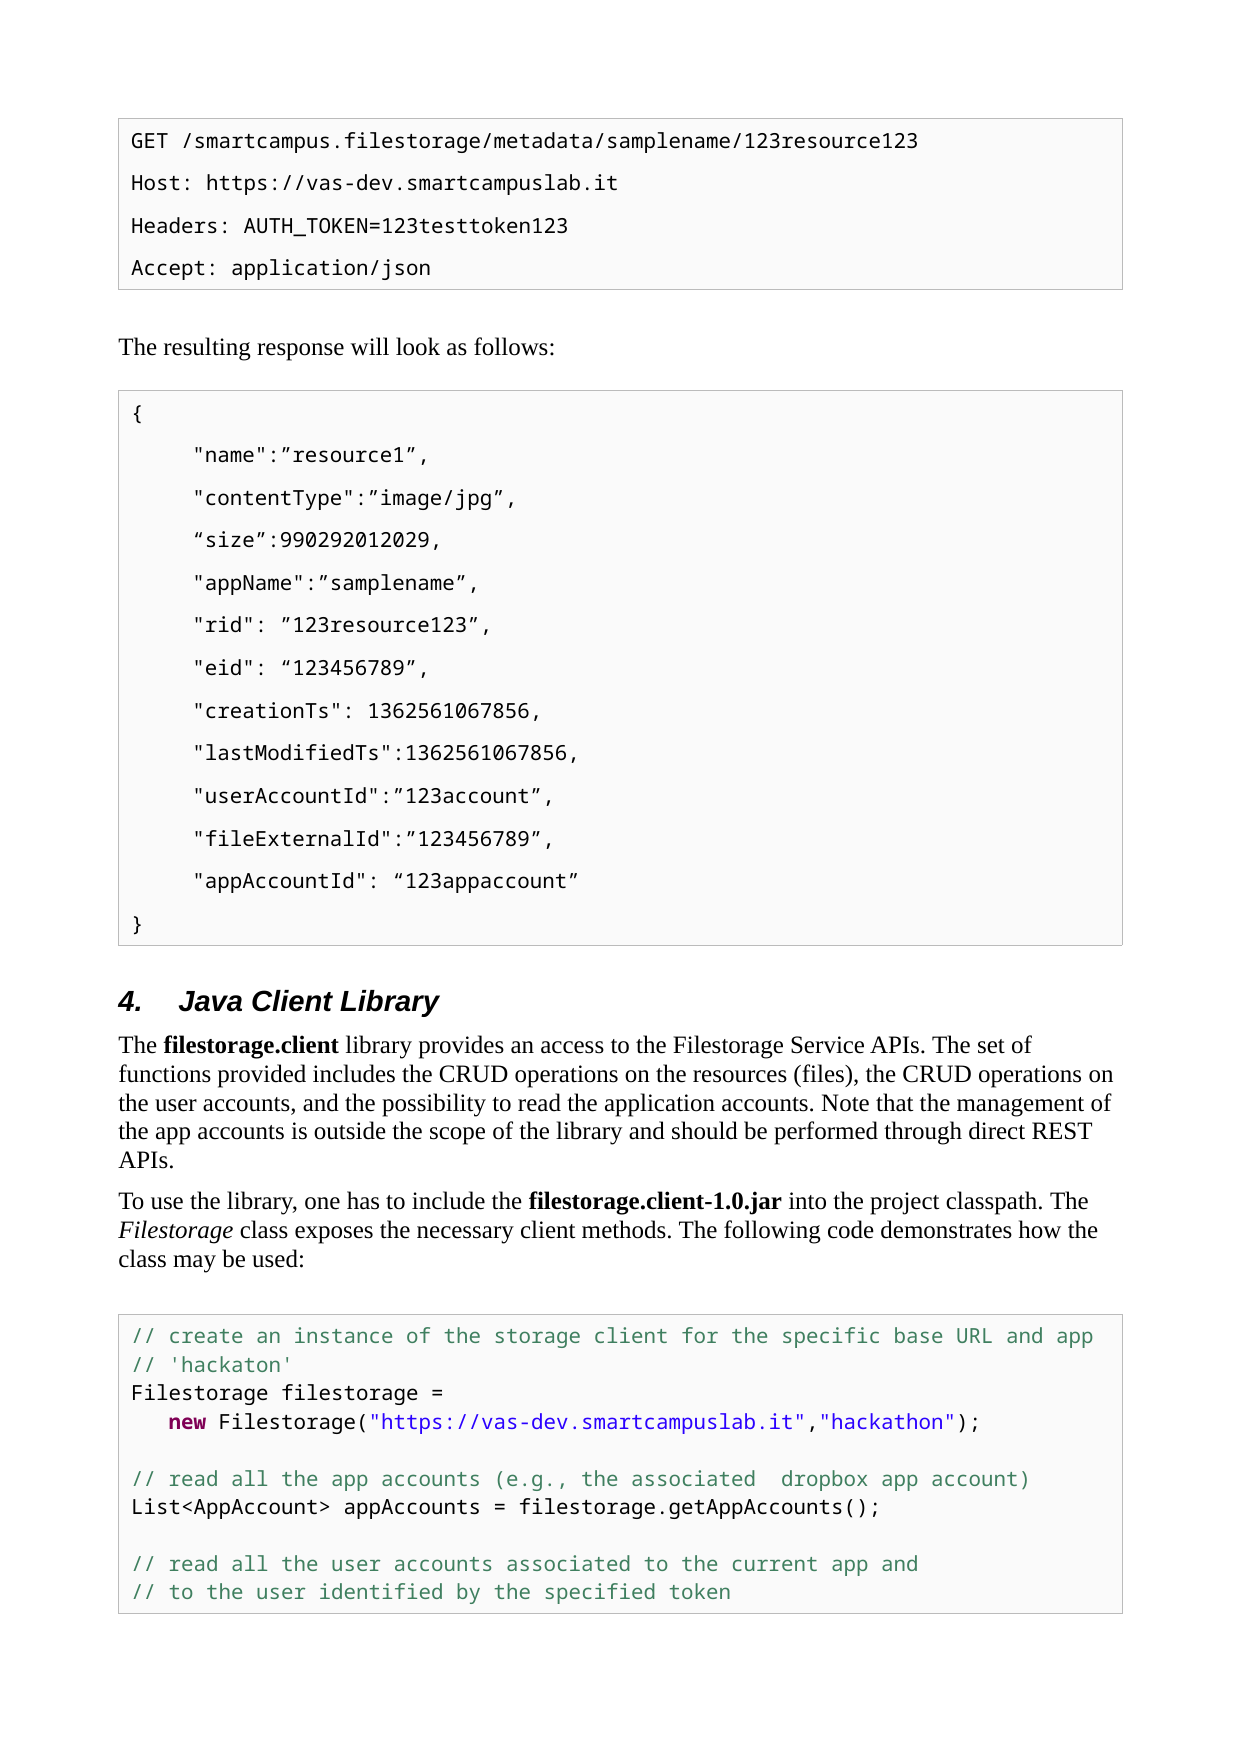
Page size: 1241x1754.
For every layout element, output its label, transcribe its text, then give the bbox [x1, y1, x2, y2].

text The resulting response will look as follows: [118, 332, 1122, 361]
text "eid": “123456789”, [119, 646, 1122, 682]
text // read all the user accounts associated to the current app and [119, 1541, 1122, 1570]
text // to the user identified by the specified token [119, 1570, 1122, 1613]
text Filestorage filestorage = [119, 1371, 1122, 1399]
text new Filestorage("https://vas-dev.smartcampuslab.it","hackathon"); [119, 1399, 1122, 1428]
text "name":”resource1”, [119, 433, 1122, 469]
subtitle Java Client Library [118, 984, 1122, 1018]
text "lastModifiedTs":1362561067856, [119, 731, 1122, 767]
text "rid": ”123resource123”, [119, 603, 1122, 639]
text "fileExternalId":”123456789”, [119, 816, 1122, 852]
text } [119, 901, 1122, 945]
text The filestorage.client library provides an access to the Filestorage Service APIs. The set of functions provided includes the CRUD operations on the resources (files), the CRUD operations on the user accounts, and the possibility to read the application accounts. Note that the management of the app accounts is outside the scope of the library and should be performed through direct REST APIs. [118, 1030, 1122, 1174]
text GET /smartcampus.filestorage/metadata/samplename/123resource123 [119, 119, 1122, 154]
text { [119, 391, 1122, 426]
text "appAccountId": “123appaccount” [119, 859, 1122, 895]
text // read all the app accounts (e.g., the associated dropbox app account) [119, 1456, 1122, 1484]
text // create an instance of the storage client for the specific base URL and app [119, 1315, 1122, 1342]
text "creationTs": 1362561067856, [119, 688, 1122, 724]
text "userAccountId":”123account”, [119, 773, 1122, 809]
text To use the library, one has to include the filestorage.client-1.0.jar into the project classpath. The Filestorage class exposes the necessary client methods. The following code demonstrates how the class may be used: [118, 1186, 1122, 1273]
text Headers: AUTH_TOKEN=123testtoken123 [119, 203, 1122, 239]
text List<AppAccount> appAccounts = filestorage.getAppAccounts(); [119, 1484, 1122, 1513]
text Accept: application/json [119, 246, 1122, 289]
text // 'hackaton' [119, 1342, 1122, 1371]
text "contentType":”image/jpg”, [119, 475, 1122, 511]
text “size”:990292012029, [119, 518, 1122, 554]
text Host: https://vas-dev.smartcampuslab.it [119, 161, 1122, 197]
text "appName":”samplename”, [119, 560, 1122, 596]
